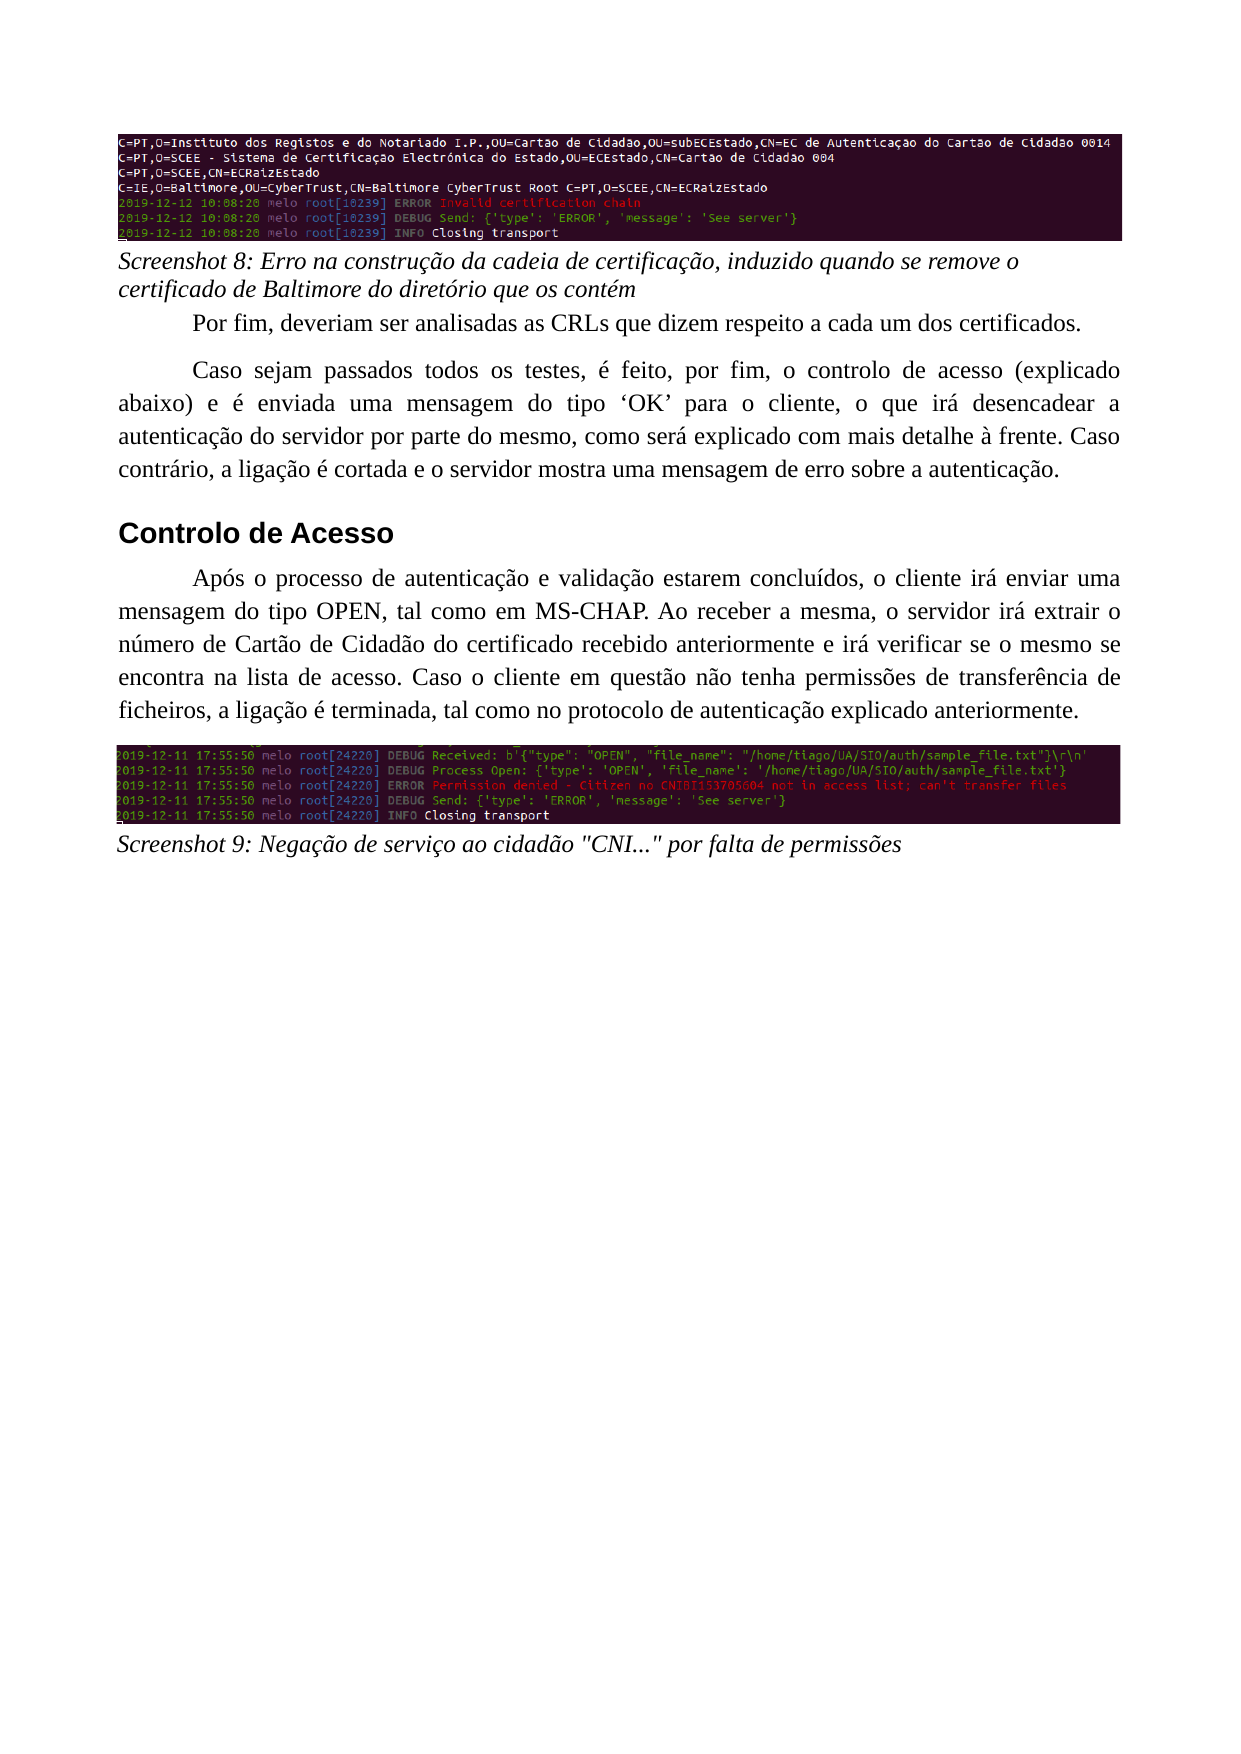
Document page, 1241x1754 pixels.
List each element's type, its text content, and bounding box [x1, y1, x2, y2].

picture [116, 745, 1121, 824]
text Por fim, deveriam ser analisadas as CRLs que dizem respeito a cada um dos certificados. [118, 303, 1122, 336]
picture [118, 134, 1123, 241]
text Screenshot 8: Erro na construção da cadeia de certificação, induzido quando se remove o certificado de Baltimore do diretório que os contém [118, 241, 1122, 303]
text Caso sejam passados todos os testes, é feito, por fim, o controlo de acesso (explicado abaixo) e é enviada uma mensagem do tipo ‘OK’ para o cliente, o que irá desencadear a autenticação do servidor por parte do mesmo, como será explicado com mais detalhe à frente. Caso contrário, a ligação é cortada e o servidor mostra uma mensagem de erro sobre a autenticação. [118, 355, 1122, 483]
subtitle Controlo de Acesso [118, 516, 1122, 550]
text [118, 118, 1122, 134]
text [117, 733, 1121, 745]
text Screenshot 9: Negação de serviço ao cidadão "CNI..." por falta de permissões [117, 824, 1121, 858]
text Após o processo de autenticação e validação estarem concluídos, o cliente irá enviar uma mensagem do tipo OPEN, tal como em MS-CHAP. Ao receber a mesma, o servidor irá extrair o número de Cartão de Cidadão do certificado recebido anteriormente e irá verificar se o mesmo se encontra na lista de acesso. Caso o cliente em questão não tenha permissões de transferência de ficheiros, a ligação é terminada, tal como no protocolo de autenticação explicado anteriormente. [118, 563, 1122, 723]
